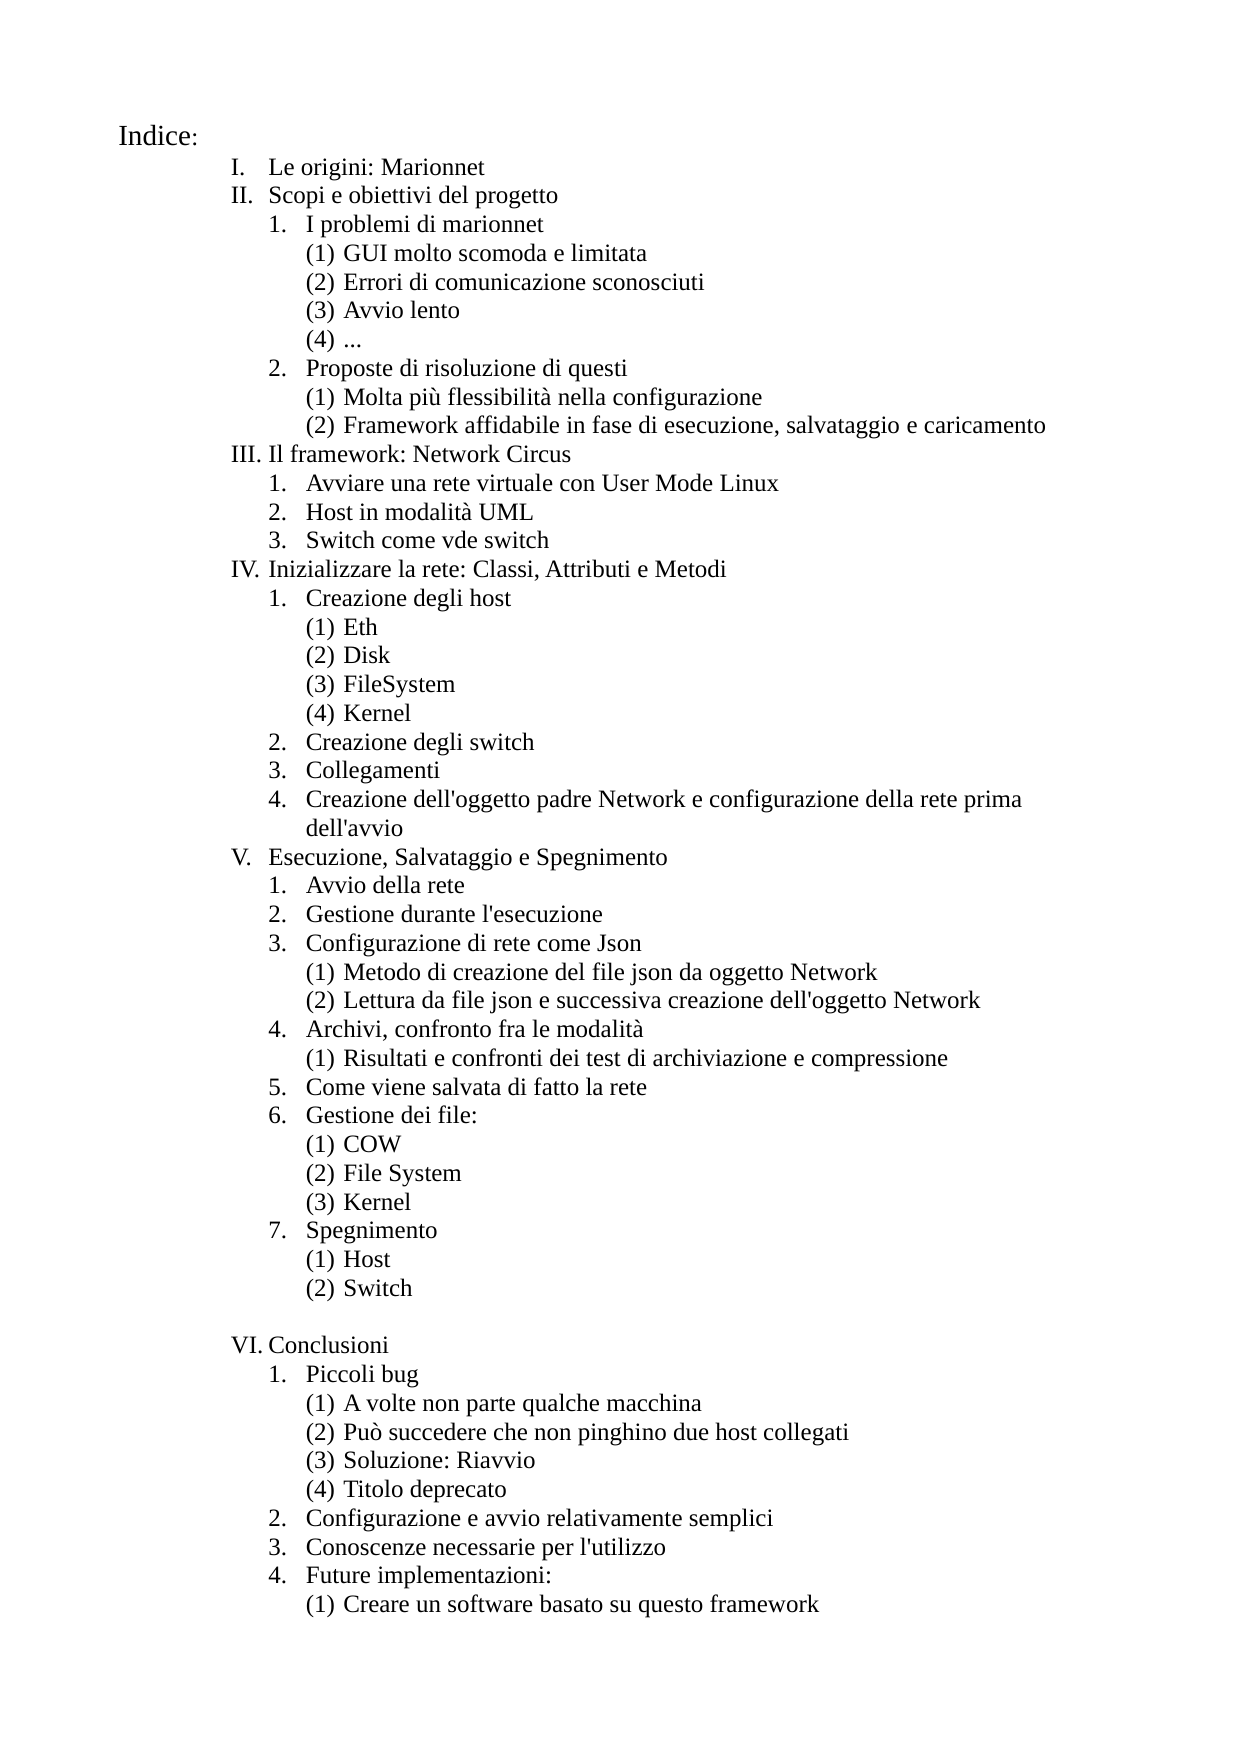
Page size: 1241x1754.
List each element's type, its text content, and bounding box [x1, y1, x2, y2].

list Come viene salvata di fatto la rete [268, 1072, 1122, 1100]
list Kernel [306, 1187, 1122, 1215]
list Avvio lento [306, 295, 1122, 324]
list Kernel [306, 698, 1122, 727]
list Host [306, 1244, 1122, 1273]
list Creare un software basato su questo framework [306, 1589, 1122, 1618]
list Il framework: Network Circus [231, 439, 1122, 468]
list Conoscenze necessarie per l'utilizzo [268, 1532, 1122, 1560]
list Lettura da file json e successiva creazione dell'oggetto Network [306, 985, 1122, 1014]
list Host in modalità UML [268, 497, 1122, 525]
list Switch [306, 1273, 1122, 1302]
text Indice: [118, 118, 1122, 152]
list ... [306, 324, 1122, 353]
list Esecuzione, Salvataggio e Spegnimento [231, 842, 1122, 870]
list Framework affidabile in fase di esecuzione, salvataggio e caricamento [306, 410, 1122, 439]
list Configurazione e avvio relativamente semplici [268, 1503, 1122, 1532]
list Configurazione di rete come Json [268, 928, 1122, 957]
list Conclusioni [231, 1330, 1122, 1359]
list Errori di comunicazione sconosciuti [306, 267, 1122, 295]
list Molta più flessibilità nella configurazione [306, 382, 1122, 410]
list Inizializzare la rete: Classi, Attributi e Metodi [231, 554, 1122, 583]
list Soluzione: Riavvio [306, 1445, 1122, 1474]
list Proposte di risoluzione di questi [268, 353, 1122, 382]
list Eth [306, 612, 1122, 640]
list Archivi, confronto fra le modalità [268, 1014, 1122, 1043]
list A volte non parte qualche macchina [306, 1388, 1122, 1417]
list Piccoli bug [268, 1359, 1122, 1388]
list Può succedere che non pinghino due host collegati [306, 1417, 1122, 1445]
list I problemi di marionnet [268, 209, 1122, 238]
list Avvio della rete [268, 870, 1122, 899]
list Le origini: Marionnet [231, 152, 1122, 180]
list Collegamenti [268, 755, 1122, 784]
list FileSystem [306, 669, 1122, 698]
list Switch come vde switch [268, 525, 1122, 554]
list Risultati e confronti dei test di archiviazione e compressione [306, 1043, 1122, 1072]
list Scopi e obiettivi del progetto [231, 180, 1122, 209]
list GUI molto scomoda e limitata [306, 238, 1122, 267]
list Creazione degli host [268, 583, 1122, 612]
list Titolo deprecato [306, 1474, 1122, 1503]
list Spegnimento [268, 1215, 1122, 1244]
list Creazione degli switch [268, 727, 1122, 755]
list COW [306, 1129, 1122, 1158]
list Avviare una rete virtuale con User Mode Linux [268, 468, 1122, 497]
list Metodo di creazione del file json da oggetto Network [306, 957, 1122, 985]
list Gestione durante l'esecuzione [268, 899, 1122, 928]
list Disk [306, 640, 1122, 669]
list Creazione dell'oggetto padre Network e configurazione della rete prima dell'avvio [268, 784, 1122, 842]
list Gestione dei file: [268, 1100, 1122, 1129]
list File System [306, 1158, 1122, 1187]
list Future implementazioni: [268, 1560, 1122, 1589]
